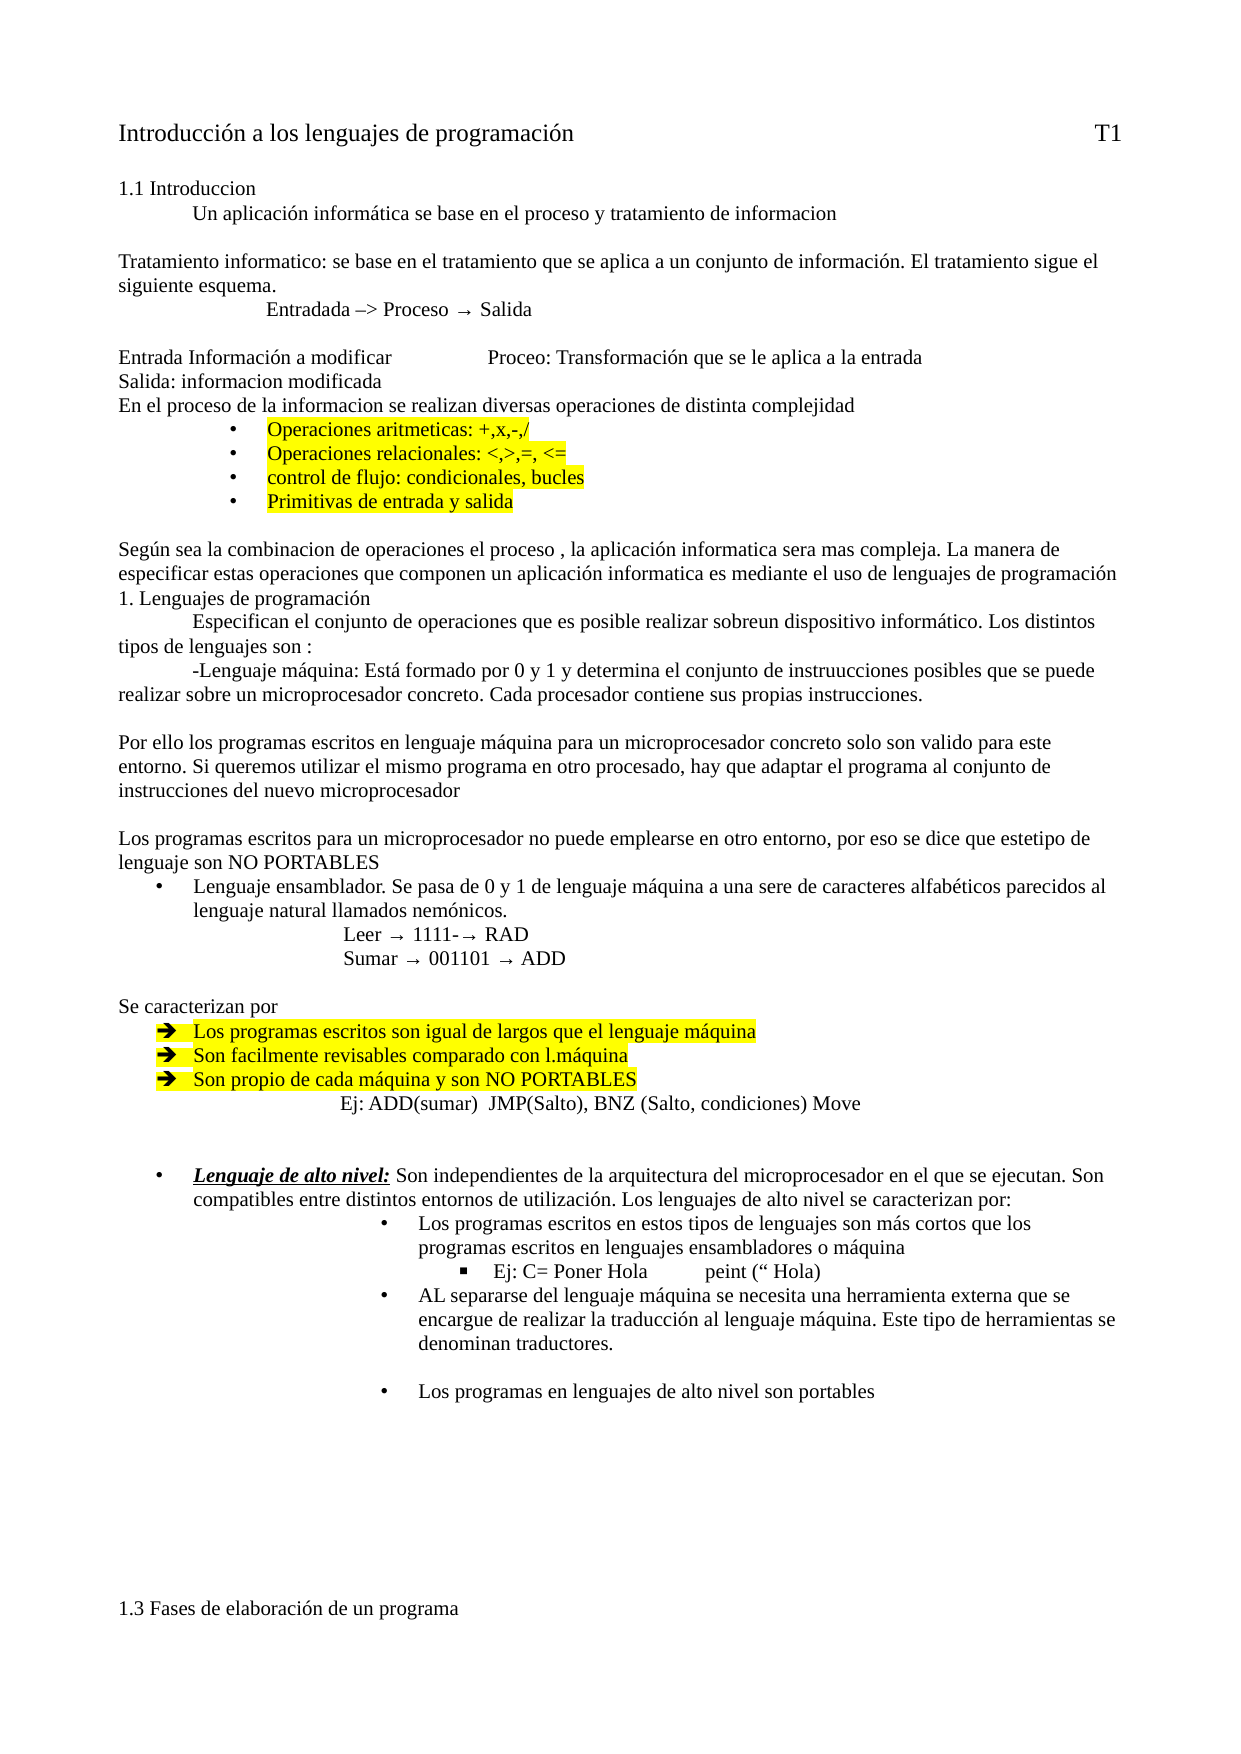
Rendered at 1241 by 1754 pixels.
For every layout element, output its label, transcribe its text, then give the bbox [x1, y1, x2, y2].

text Según sea la combinacion de operaciones el proceso , la aplicación informatica sera mas compleja. La manera de especificar estas operaciones que componen un aplicación informatica es mediante el uso de lenguajes de programación [118, 537, 1122, 585]
list Los programas escritos en estos tipos de lenguajes son más cortos que los programas escritos en lenguajes ensambladores o máquina [381, 1211, 1122, 1259]
list Sumar → 001101 → ADD [306, 946, 1122, 970]
list Son propio de cada máquina y son NO PORTABLES [156, 1067, 1122, 1091]
text 1. Lenguajes de programación [118, 585, 1122, 609]
text Tratamiento informatico: se base en el tratamiento que se aplica a un conjunto de información. El tratamiento sigue el siguiente esquema. [118, 248, 1122, 297]
text En el proceso de la informacion se realizan diversas operaciones de distinta complejidad [118, 393, 1122, 417]
text Se caracterizan por [118, 994, 1122, 1018]
list Son facilmente revisables comparado con l.máquina [156, 1043, 1122, 1067]
list Operaciones aritmeticas: +,x,-,/ [229, 417, 1122, 441]
text Por ello los programas escritos en lenguaje máquina para un microprocesador concreto solo son valido para este entorno. Si queremos utilizar el mismo programa en otro procesado, hay que adaptar el programa al conjunto de instrucciones del nuevo microprocesador [118, 730, 1122, 802]
list Lenguaje de alto nivel: Son independientes de la arquitectura del microprocesador en el que se ejecutan. Son compatibles entre distintos entornos de utilización. Los lenguajes de alto nivel se caracterizan por: [156, 1163, 1122, 1211]
text Entrada Información a modificar Proceo: Transformación que se le aplica a la entrada [118, 345, 1122, 369]
list Leer → 1111-→ RAD [306, 922, 1122, 946]
text 1.1 Introduccion [118, 176, 1122, 200]
list Primitivas de entrada y salida [229, 489, 1122, 513]
list AL separarse del lenguaje máquina se necesita una herramienta externa que se encargue de realizar la traducción al lenguaje máquina. Este tipo de herramientas se denominan traductores. [381, 1283, 1122, 1355]
list Los programas escritos son igual de largos que el lenguaje máquina [156, 1018, 1122, 1043]
list Los programas en lenguajes de alto nivel son portables [381, 1379, 1122, 1403]
list Lenguaje ensamblador. Se pasa de 0 y 1 de lenguaje máquina a una sere de caracteres alfabéticos parecidos al lenguaje natural llamados nemónicos. [156, 874, 1122, 922]
text Salida: informacion modificada [118, 369, 1122, 393]
text Los programas escritos para un microprocesador no puede emplearse en otro entorno, por eso se dice que estetipo de lenguaje son NO PORTABLES [118, 826, 1122, 874]
list Ej: C= Poner Hola peint (“ Hola) [456, 1259, 1122, 1283]
text Entradada –> Proceso → Salida [118, 297, 1122, 321]
text 1.3 Fases de elaboración de un programa [118, 1596, 1122, 1620]
list Operaciones relacionales: <,>,=, <= [229, 441, 1122, 465]
text -Lenguaje máquina: Está formado por 0 y 1 y determina el conjunto de instruucciones posibles que se puede realizar sobre un microprocesador concreto. Cada procesador contiene sus propias instrucciones. [118, 658, 1122, 706]
text Especifican el conjunto de operaciones que es posible realizar sobreun dispositivo informático. Los distintos tipos de lenguajes son : [118, 609, 1122, 658]
text Un aplicación informática se base en el proceso y tratamiento de informacion [118, 200, 1122, 224]
text Ej: ADD(sumar) JMP(Salto), BNZ (Salto, condiciones) Move [118, 1091, 1122, 1115]
list control de flujo: condicionales, bucles [229, 465, 1122, 489]
